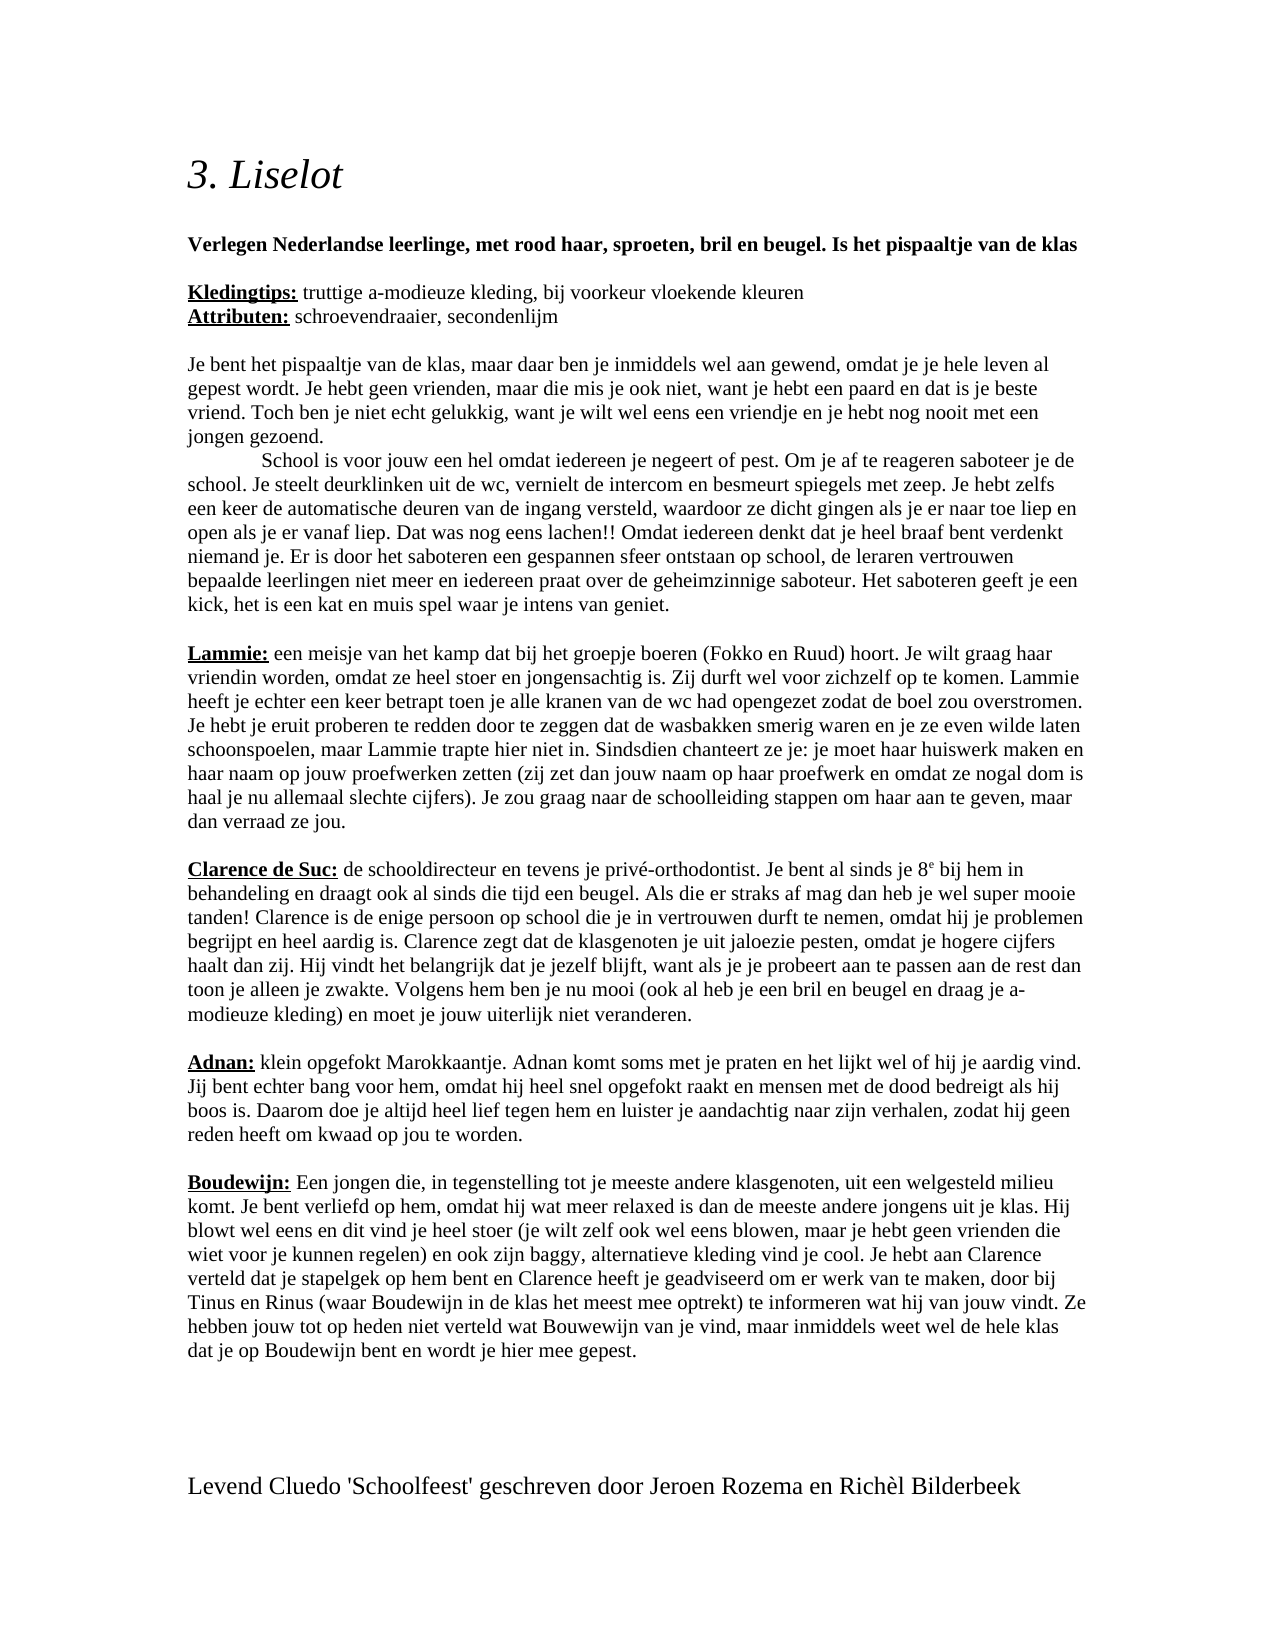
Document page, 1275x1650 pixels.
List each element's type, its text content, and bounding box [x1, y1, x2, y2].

subtitle Verlegen Nederlandse leerlinge, met rood haar, sproeten, bril en beugel. Is het pispaaltje van de klas [187, 231, 1087, 256]
text Kledingtips: truttige a-modieuze kleding, bij voorkeur vloekende kleuren [187, 279, 1087, 304]
text Je bent het pispaaltje van de klas, maar daar ben je inmiddels wel aan gewend, omdat je je hele leven al gepest wordt. Je hebt geen vrienden, maar die mis je ook niet, want je hebt een paard en dat is je beste vriend. Toch ben je niet echt gelukkig, want je wilt wel eens een vriendje en je hebt nog nooit met een jongen gezoend. [187, 352, 1087, 448]
text Lammie: een meisje van het kamp dat bij het groepje boeren (Fokko en Ruud) hoort. Je wilt graag haar vriendin worden, omdat ze heel stoer en jongensachtig is. Zij durft wel voor zichzelf op te komen. Lammie heeft je echter een keer betrapt toen je alle kranen van de wc had opengezet zodat de boel zou overstromen. Je hebt je eruit proberen te redden door te zeggen dat de wasbakken smerig waren en je ze even wilde laten schoonspoelen, maar Lammie trapte hier niet in. Sindsdien chanteert ze je: je moet haar huiswerk maken en haar naam op jouw proefwerken zetten (zij zet dan jouw naam op haar proefwerk en omdat ze nogal dom is haal je nu allemaal slechte cijfers). Je zou graag naar de schoolleiding stappen om haar aan te geven, maar dan verraad ze jou. [187, 641, 1087, 833]
text Clarence de Suc: de schooldirecteur en tevens je privé-orthodontist. Je bent al sinds je 8e bij hem in behandeling en draagt ook al sinds die tijd een beugel. Als die er straks af mag dan heb je wel super mooie tanden! Clarence is de enige persoon op school die je in vertrouwen durft te nemen, omdat hij je problemen begrijpt en heel aardig is. Clarence zegt dat de klasgenoten je uit jaloezie pesten, omdat je hogere cijfers haalt dan zij. Hij vindt het belangrijk dat je jezelf blijft, want als je je probeert aan te passen aan de rest dan toon je alleen je zwakte. Volgens hem ben je nu mooi (ook al heb je een bril en beugel en draag je a-modieuze kleding) en moet je jouw uiterlijk niet veranderen. [187, 857, 1087, 1026]
text Adnan: klein opgefokt Marokkaantje. Adnan komt soms met je praten en het lijkt wel of hij je aardig vind. Jij bent echter bang voor hem, omdat hij heel snel opgefokt raakt en mensen met de dood bedreigt als hij boos is. Daarom doe je altijd heel lief tegen hem en luister je aandachtig naar zijn verhalen, zodat hij geen reden heeft om kwaad op jou te worden. [187, 1049, 1087, 1146]
text Boudewijn: Een jongen die, in tegenstelling tot je meeste andere klasgenoten, uit een welgesteld milieu komt. Je bent verliefd op hem, omdat hij wat meer relaxed is dan de meeste andere jongens uit je klas. Hij blowt wel eens en dit vind je heel stoer (je wilt zelf ook wel eens blowen, maar je hebt geen vrienden die wiet voor je kunnen regelen) en ook zijn baggy, alternatieve kleding vind je cool. Je hebt aan Clarence verteld dat je stapelgek op hem bent en Clarence heeft je geadviseerd om er werk van te maken, door bij Tinus en Rinus (waar Boudewijn in de klas het meest mee optrekt) te informeren wat hij van jouw vindt. Ze hebben jouw tot op heden niet verteld wat Bouwewijn van je vind, maar inmiddels weet wel de hele klas dat je op Boudewijn bent en wordt je hier mee gepest. [187, 1170, 1087, 1362]
text Attributen: schroevendraaier, secondenlijm [187, 304, 1087, 328]
text School is voor jouw een hel omdat iedereen je negeert of pest. Om je af te reageren saboteer je de school. Je steelt deurklinken uit de wc, vernielt de intercom en besmeurt spiegels met zeep. Je hebt zelfs een keer de automatische deuren van de ingang versteld, waardoor ze dicht gingen als je er naar toe liep en open als je er vanaf liep. Dat was nog eens lachen!! Omdat iedereen denkt dat je heel braaf bent verdenkt niemand je. Er is door het saboteren een gespannen sfeer ontstaan op school, de leraren vertrouwen bepaalde leerlingen niet meer en iedereen praat over de geheimzinnige saboteur. Het saboteren geeft je een kick, het is een kat en muis spel waar je intens van geniet. [187, 448, 1087, 616]
subtitle 3. Liselot [187, 150, 1087, 198]
